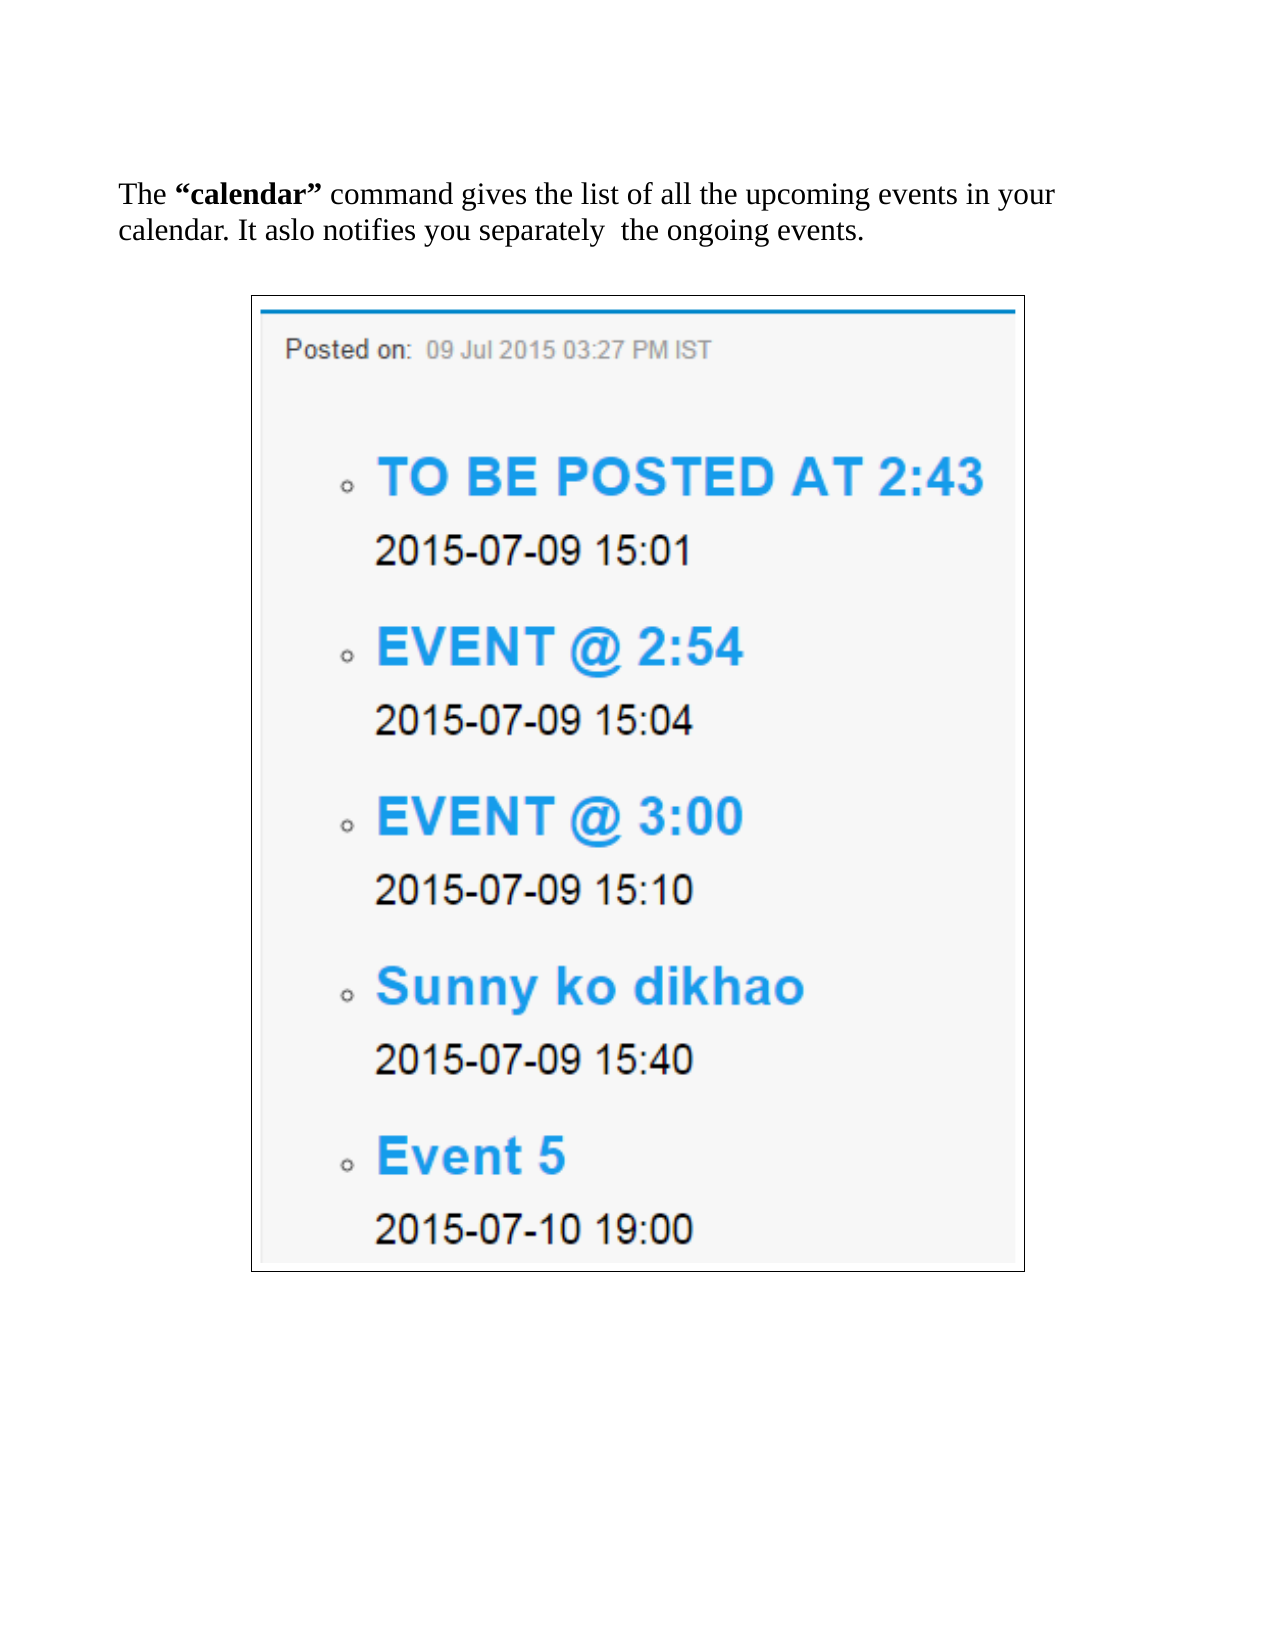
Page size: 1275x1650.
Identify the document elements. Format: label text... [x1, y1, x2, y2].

text The “calendar” command gives the list of all the upcoming events in your calendar. It aslo notifies you separately the ongoing events. [118, 176, 1157, 283]
